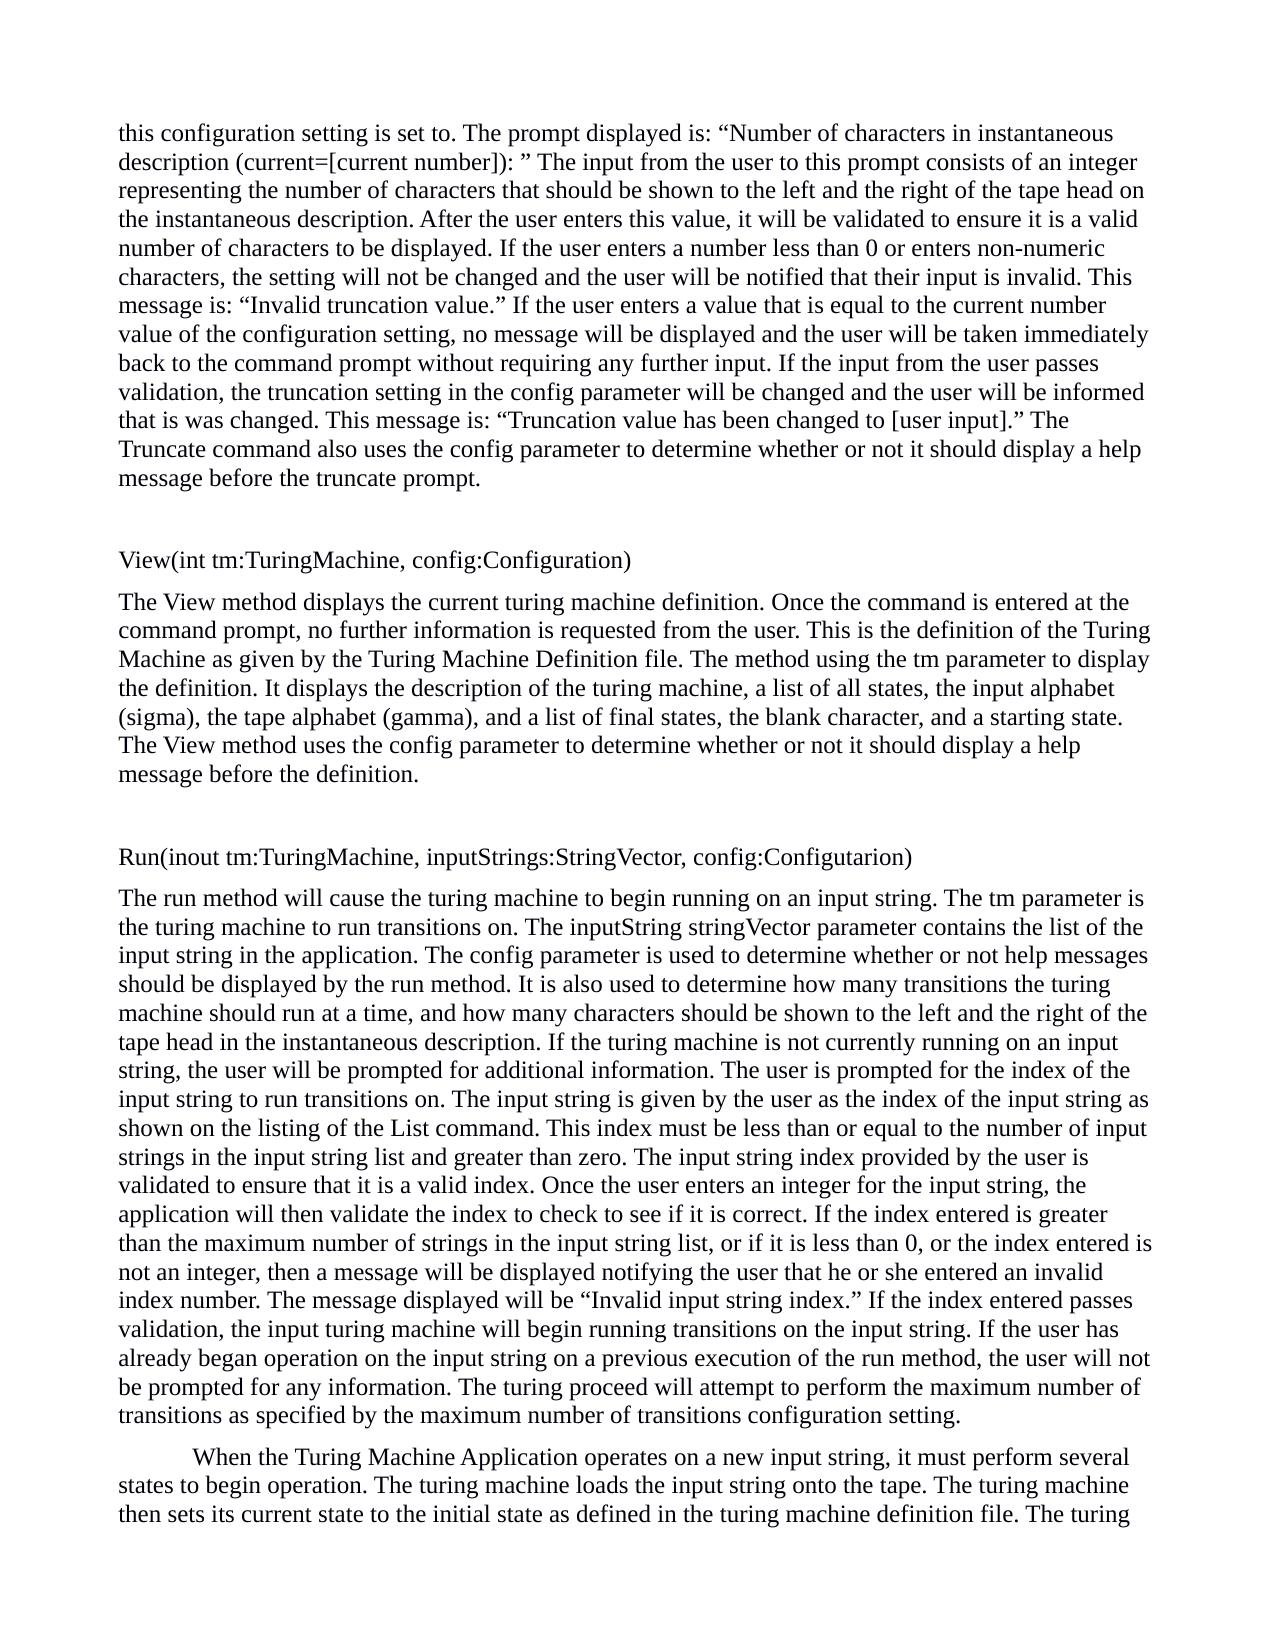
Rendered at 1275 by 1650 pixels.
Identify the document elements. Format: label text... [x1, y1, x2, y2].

text The run method will cause the turing machine to begin running on an input string. The tm parameter is the turing machine to run transitions on. The inputString stringVector parameter contains the list of the input string in the application. The config parameter is used to determine whether or not help messages should be displayed by the run method. It is also used to determine how many transitions the turing machine should run at a time, and how many characters should be shown to the left and the right of the tape head in the instantaneous description. If the turing machine is not currently running on an input string, the user will be prompted for additional information. The user is prompted for the index of the input string to run transitions on. The input string is given by the user as the index of the input string as shown on the listing of the List command. This index must be less than or equal to the number of input strings in the input string list and greater than zero. The input string index provided by the user is validated to ensure that it is a valid index. Once the user enters an integer for the input string, the application will then validate the index to check to see if it is correct. If the index entered is greater than the maximum number of strings in the input string list, or if it is less than 0, or the index entered is not an integer, then a message will be displayed notifying the user that he or she entered an invalid index number. The message displayed will be “Invalid input string index.” If the index entered passes validation, the input turing machine will begin running transitions on the input string. If the user has already began operation on the input string on a previous execution of the run method, the user will not be prompted for any information. The turing proceed will attempt to perform the maximum number of transitions as specified by the maximum number of transitions configuration setting. [118, 883, 1157, 1429]
text The View method displays the current turing machine definition. Once the command is entered at the command prompt, no further information is requested from the user. This is the definition of the Turing Machine as given by the Turing Machine Definition file. The method using the tm parameter to display the definition. It displays the description of the turing machine, a list of all states, the input alphabet (sigma), the tape alphabet (gamma), and a list of final states, the blank character, and a starting state. The View method uses the config parameter to determine whether or not it should display a help message before the definition. [118, 587, 1157, 788]
text View(int tm:TuringMachine, config:Configuration) [118, 546, 1157, 574]
text this configuration setting is set to. The prompt displayed is: “Number of characters in instantaneous description (current=[current number]): ” The input from the user to this prompt consists of an integer representing the number of characters that should be shown to the left and the right of the tape head on the instantaneous description. After the user enters this value, it will be validated to ensure it is a valid number of characters to be displayed. If the user enters a number less than 0 or enters non-numeric characters, the setting will not be changed and the user will be notified that their input is invalid. This message is: “Invalid truncation value.” If the user enters a value that is equal to the current number value of the configuration setting, no message will be displayed and the user will be taken immediately back to the command prompt without requiring any further input. If the input from the user passes validation, the truncation setting in the config parameter will be changed and the user will be informed that is was changed. This message is: “Truncation value has been changed to [user input].” The Truncate command also uses the config parameter to determine whether or not it should display a help message before the truncate prompt. [118, 118, 1157, 492]
text When the Turing Machine Application operates on a new input string, it must perform several states to begin operation. The turing machine loads the input string onto the tape. The turing machine then sets its current state to the initial state as defined in the turing machine definition file. The turing [118, 1442, 1157, 1528]
text Run(inout tm:TuringMachine, inputStrings:StringVector, config:Configutarion) [118, 842, 1157, 871]
